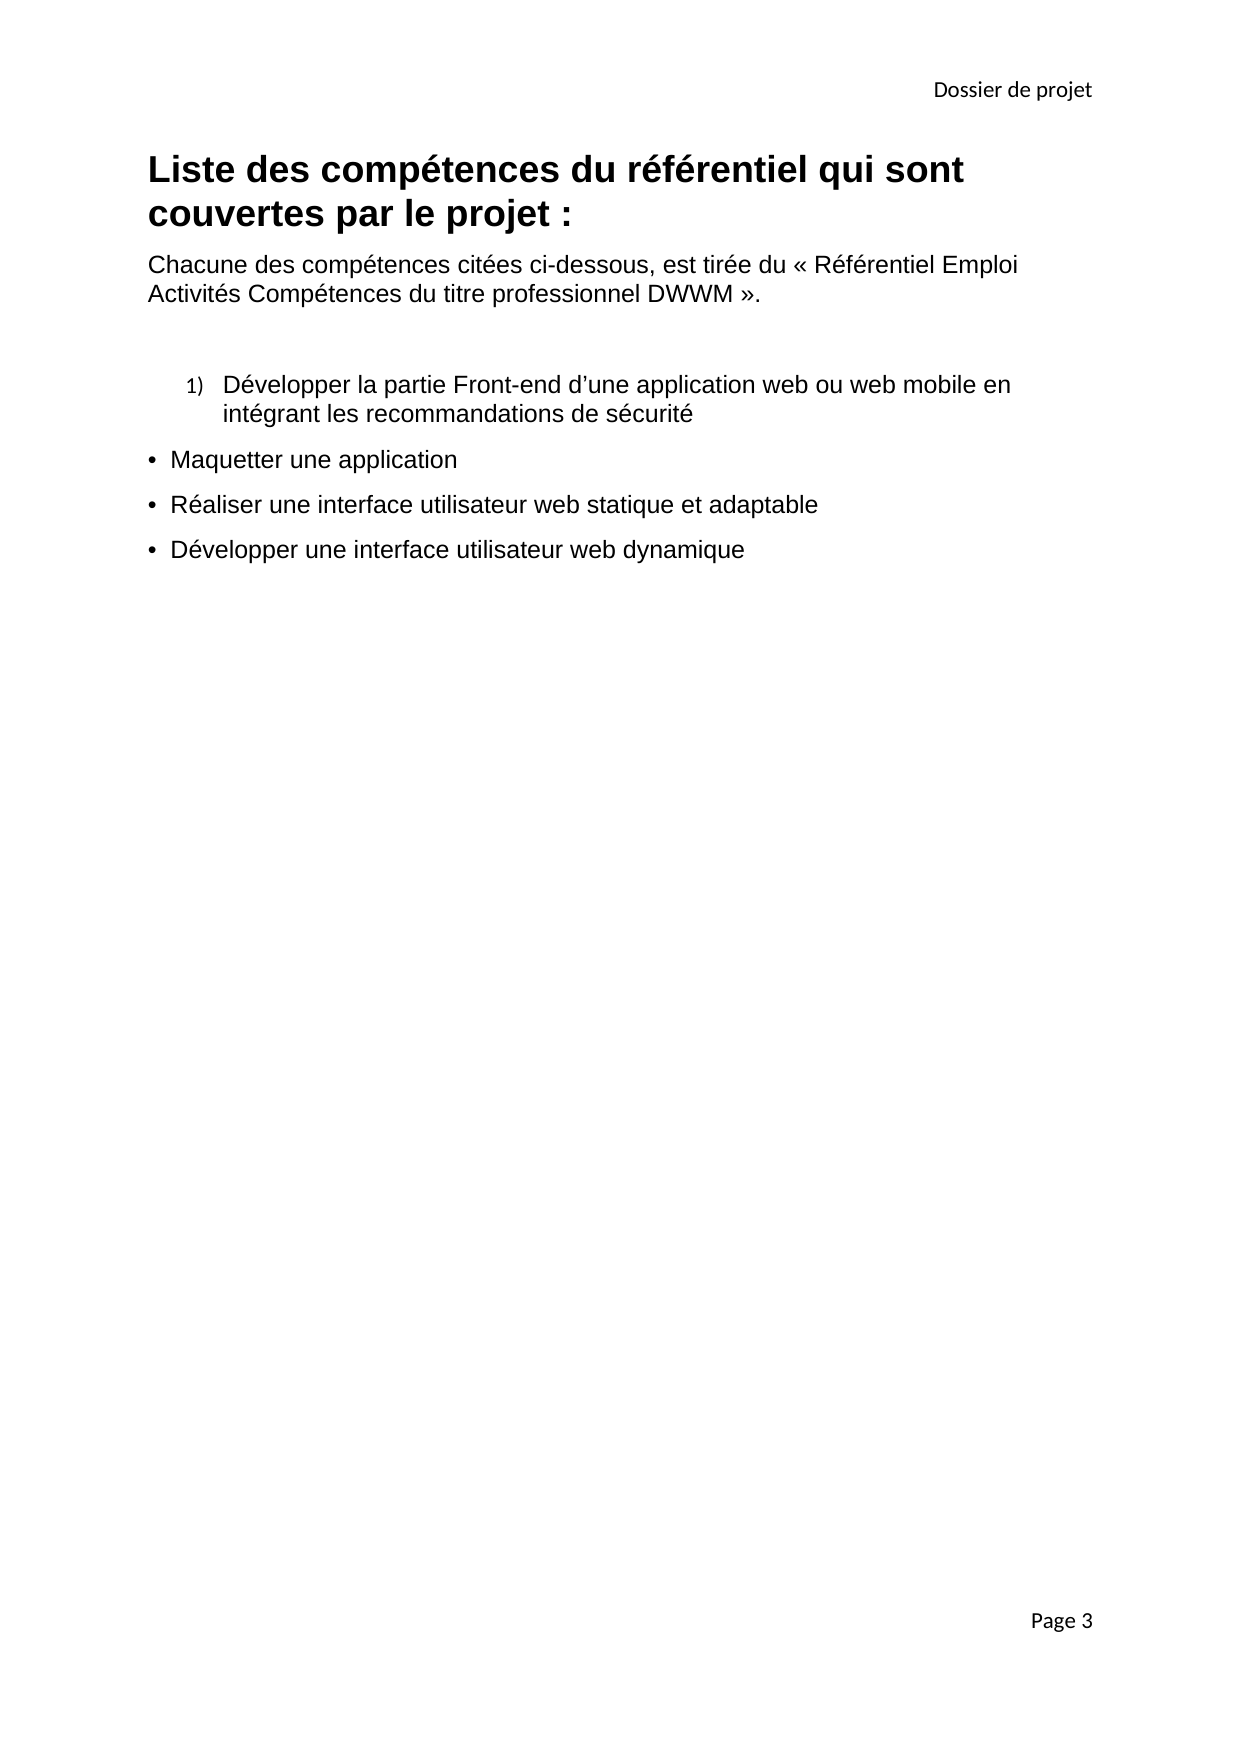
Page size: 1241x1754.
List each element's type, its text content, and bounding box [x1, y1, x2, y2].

text Liste des compétences du référentiel qui sont couvertes par le projet : [148, 148, 1093, 234]
text Chacune des compétences citées ci-dessous, est tirée du « Référentiel Emploi Activités Compétences du titre professionnel DWWM ». [148, 251, 1093, 308]
text • Réaliser une interface utilisateur web statique et adaptable [148, 490, 1093, 519]
text • Maquetter une application [148, 445, 1093, 473]
text • Développer une interface utilisateur web dynamique [148, 536, 1093, 564]
list Développer la partie Front-end d’une application web ou web mobile en intégrant les recommandations de sécurité [185, 370, 1093, 428]
